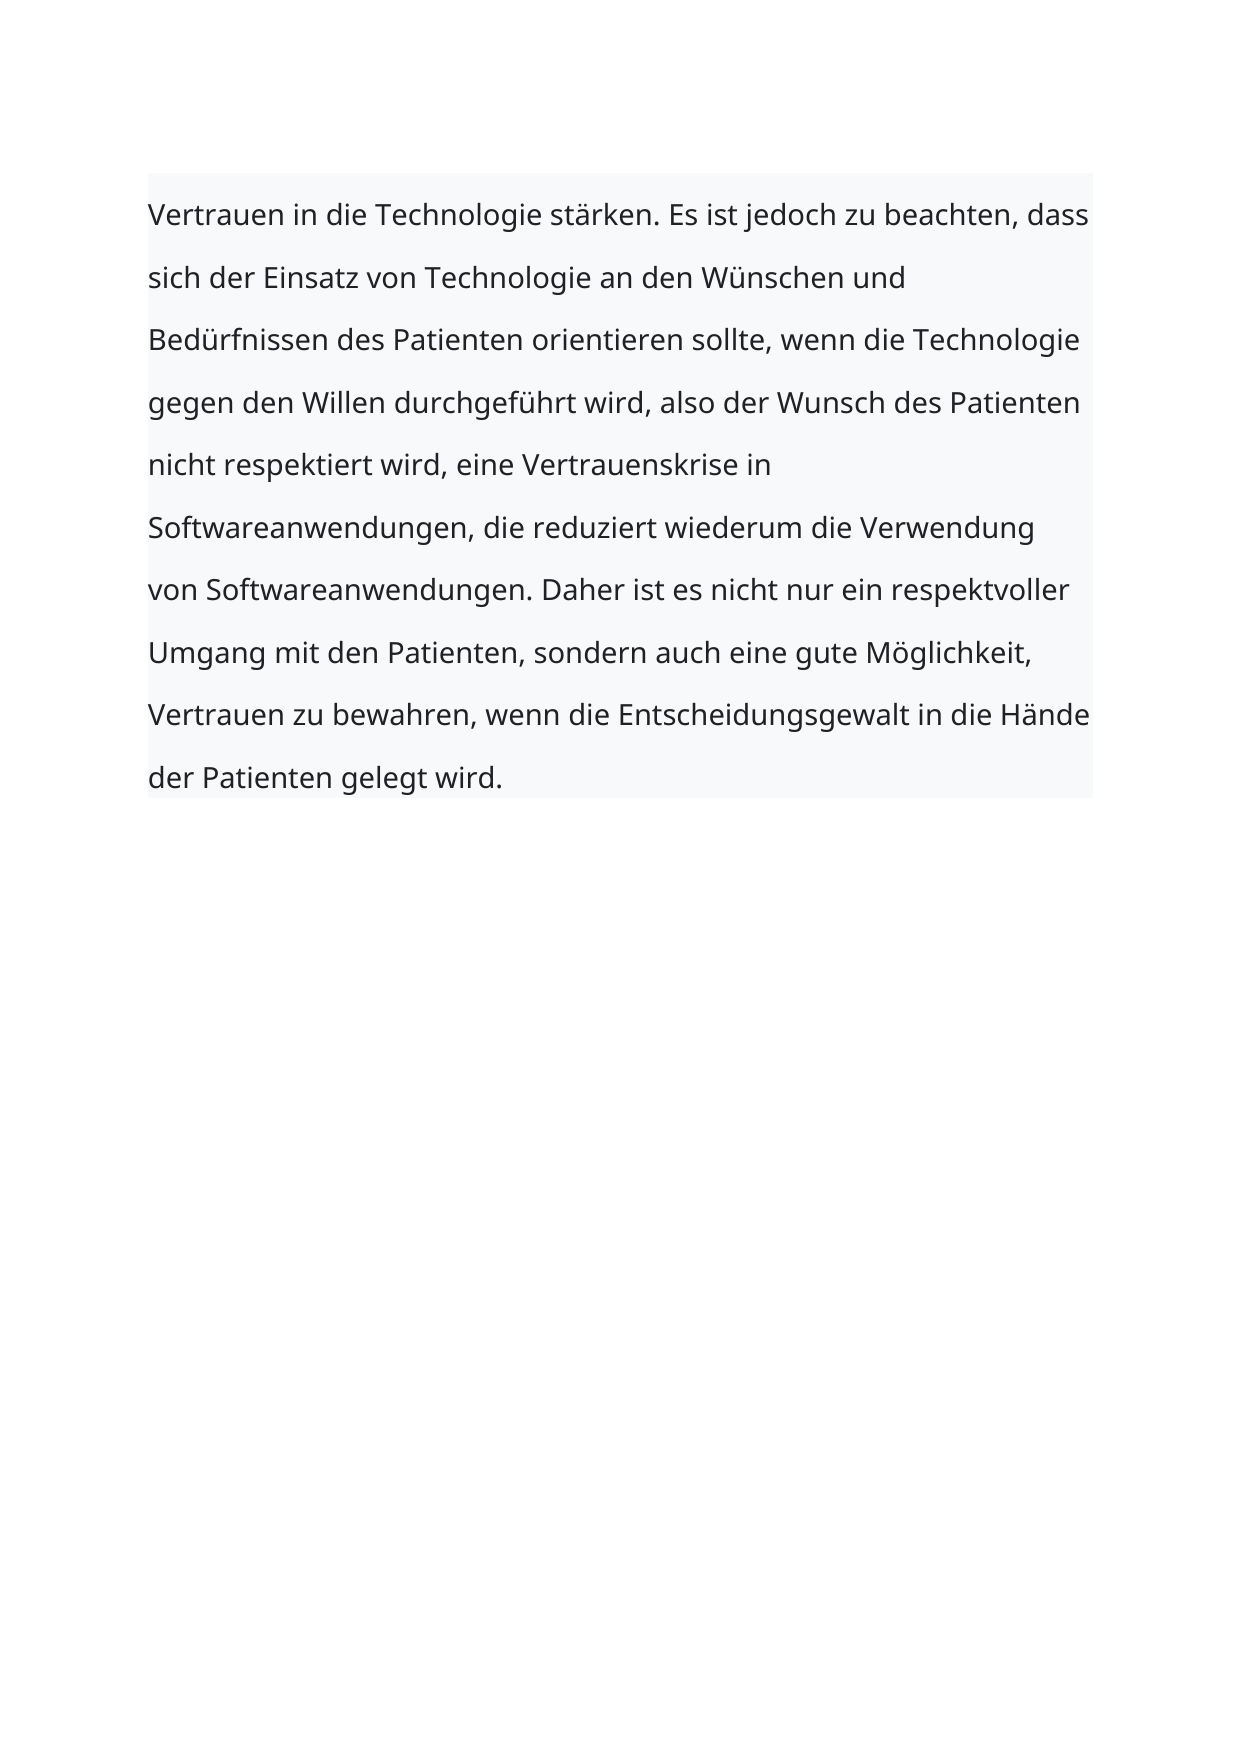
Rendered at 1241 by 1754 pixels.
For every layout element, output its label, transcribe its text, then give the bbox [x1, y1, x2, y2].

text Vertrauen in die Technologie stärken. Es ist jedoch zu beachten, dass sich der Einsatz von Technologie an den Wünschen und Bedürfnissen des Patienten orientieren sollte, wenn die Technologie gegen den Willen durchgeführt wird, also der Wunsch des Patienten nicht respektiert wird, eine Vertrauenskrise in Softwareanwendungen, die reduziert wiederum die Verwendung von Softwareanwendungen. Daher ist es nicht nur ein respektvoller Umgang mit den Patienten, sondern auch eine gute Möglichkeit, Vertrauen zu bewahren, wenn die Entscheidungsgewalt in die Hände der Patienten gelegt wird. [148, 173, 1093, 798]
